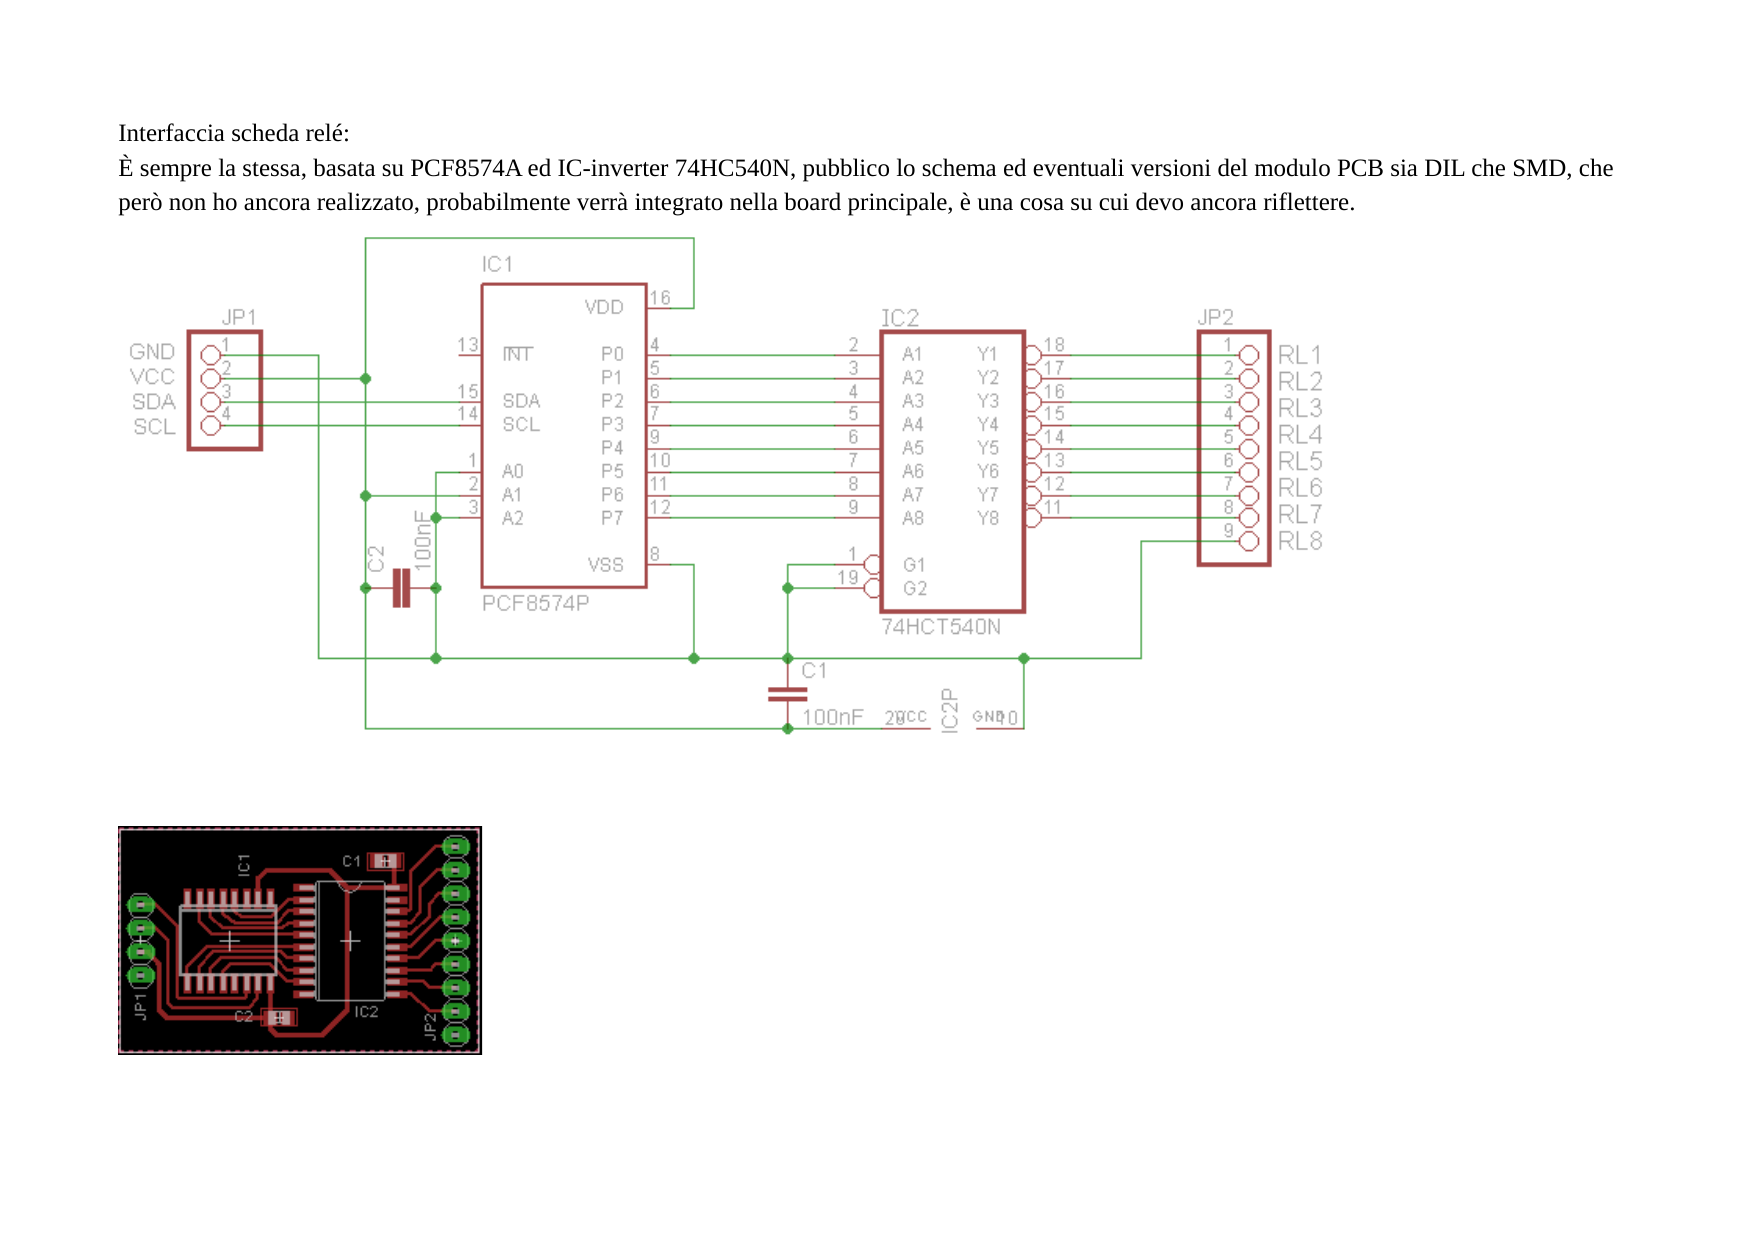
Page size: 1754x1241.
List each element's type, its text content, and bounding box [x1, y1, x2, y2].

picture [118, 826, 483, 1055]
text Interfaccia scheda relé: È sempre la stessa, basata su PCF8574A ed IC-inverter 74HC540N, pubblico lo schema ed eventuali versioni del modulo PCB sia DIL che SMD, che però non ho ancora realizzato, probabilmente verrà integrato nella board principale, è una cosa su cui devo ancora riflettere. [118, 118, 1636, 216]
picture [118, 236, 1333, 772]
